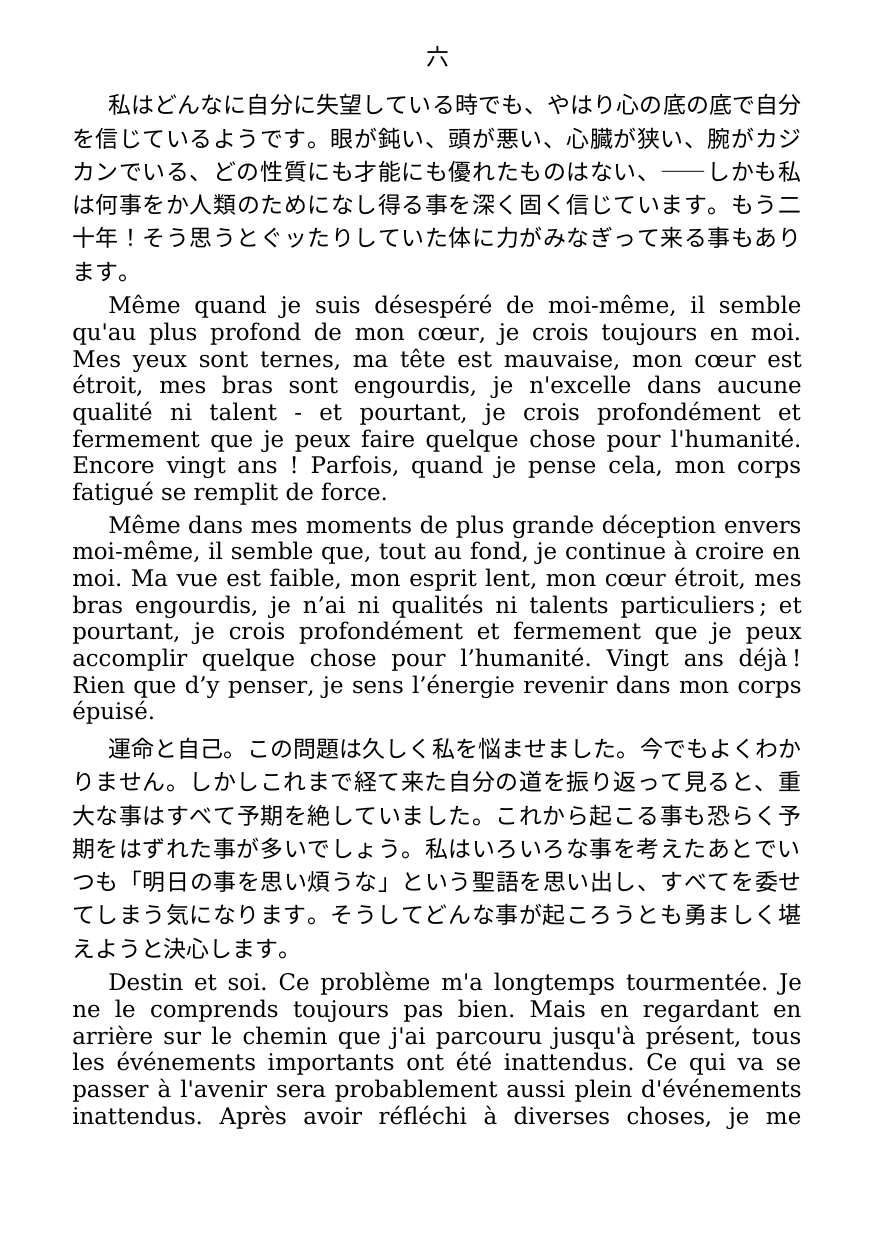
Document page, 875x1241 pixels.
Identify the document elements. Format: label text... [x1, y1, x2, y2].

text 私はどんなに自分に失望している時でも、やはり心の底の底で自分を信じているようです。眼が鈍い、頭が悪い、心臓が狭い、腕がカジカンでいる、どの性質にも才能にも優れたものはない、――しかも私は何事をか人類のためになし得る事を深く固く信じています。もう二十年！そう思うとぐッたりしていた体に力がみなぎって来る事もあります。 [72, 87, 802, 287]
text Même dans mes moments de plus grande déception envers moi-même, il semble que, tout au fond, je continue à croire en moi. Ma vue est faible, mon esprit lent, mon cœur étroit, mes bras engourdis, je n’ai ni qualités ni talents particuliers ; et pourtant, je crois profondément et fermement que je peux accomplir quelque chose pour l’humanité. Vingt ans déjà ! Rien que d’y penser, je sens l’énergie revenir dans mon corps épuisé. [72, 512, 802, 725]
subtitle 六 [36, 36, 838, 75]
text Destin et soi. Ce problème m'a longtemps tourmentée. Je ne le comprends toujours pas bien. Mais en regardant en arrière sur le chemin que j'ai parcouru jusqu'à présent, tous les événements importants ont été inattendus. Ce qui va se passer à l'avenir sera probablement aussi plein d'événements inattendus. Après avoir réfléchi à diverses choses, je me [72, 969, 802, 1129]
text 運命と自己。この問題は久しく私を悩ませました。今でもよくわかりません。しかしこれまで経て来た自分の道を振り返って見ると、重大な事はすべて予期を絶していました。これから起こる事も恐らく予期をはずれた事が多いでしょう。私はいろいろな事を考えたあとでいつも「明日の事を思い煩うな」という聖語を思い出し、すべてを委せてしまう気になります。そうしてどんな事が起ころうとも勇ましく堪えようと決心します。 [72, 731, 802, 964]
text Même quand je suis désespéré de moi-même, il semble qu'au plus profond de mon cœur, je crois toujours en moi. Mes yeux sont ternes, ma tête est mauvaise, mon cœur est étroit, mes bras sont engourdis, je n'excelle dans aucune qualité ni talent - et pourtant, je crois profondément et fermement que je peux faire quelque chose pour l'humanité. Encore vingt ans ! Parfois, quand je pense cela, mon corps fatigué se remplit de force. [72, 292, 802, 506]
